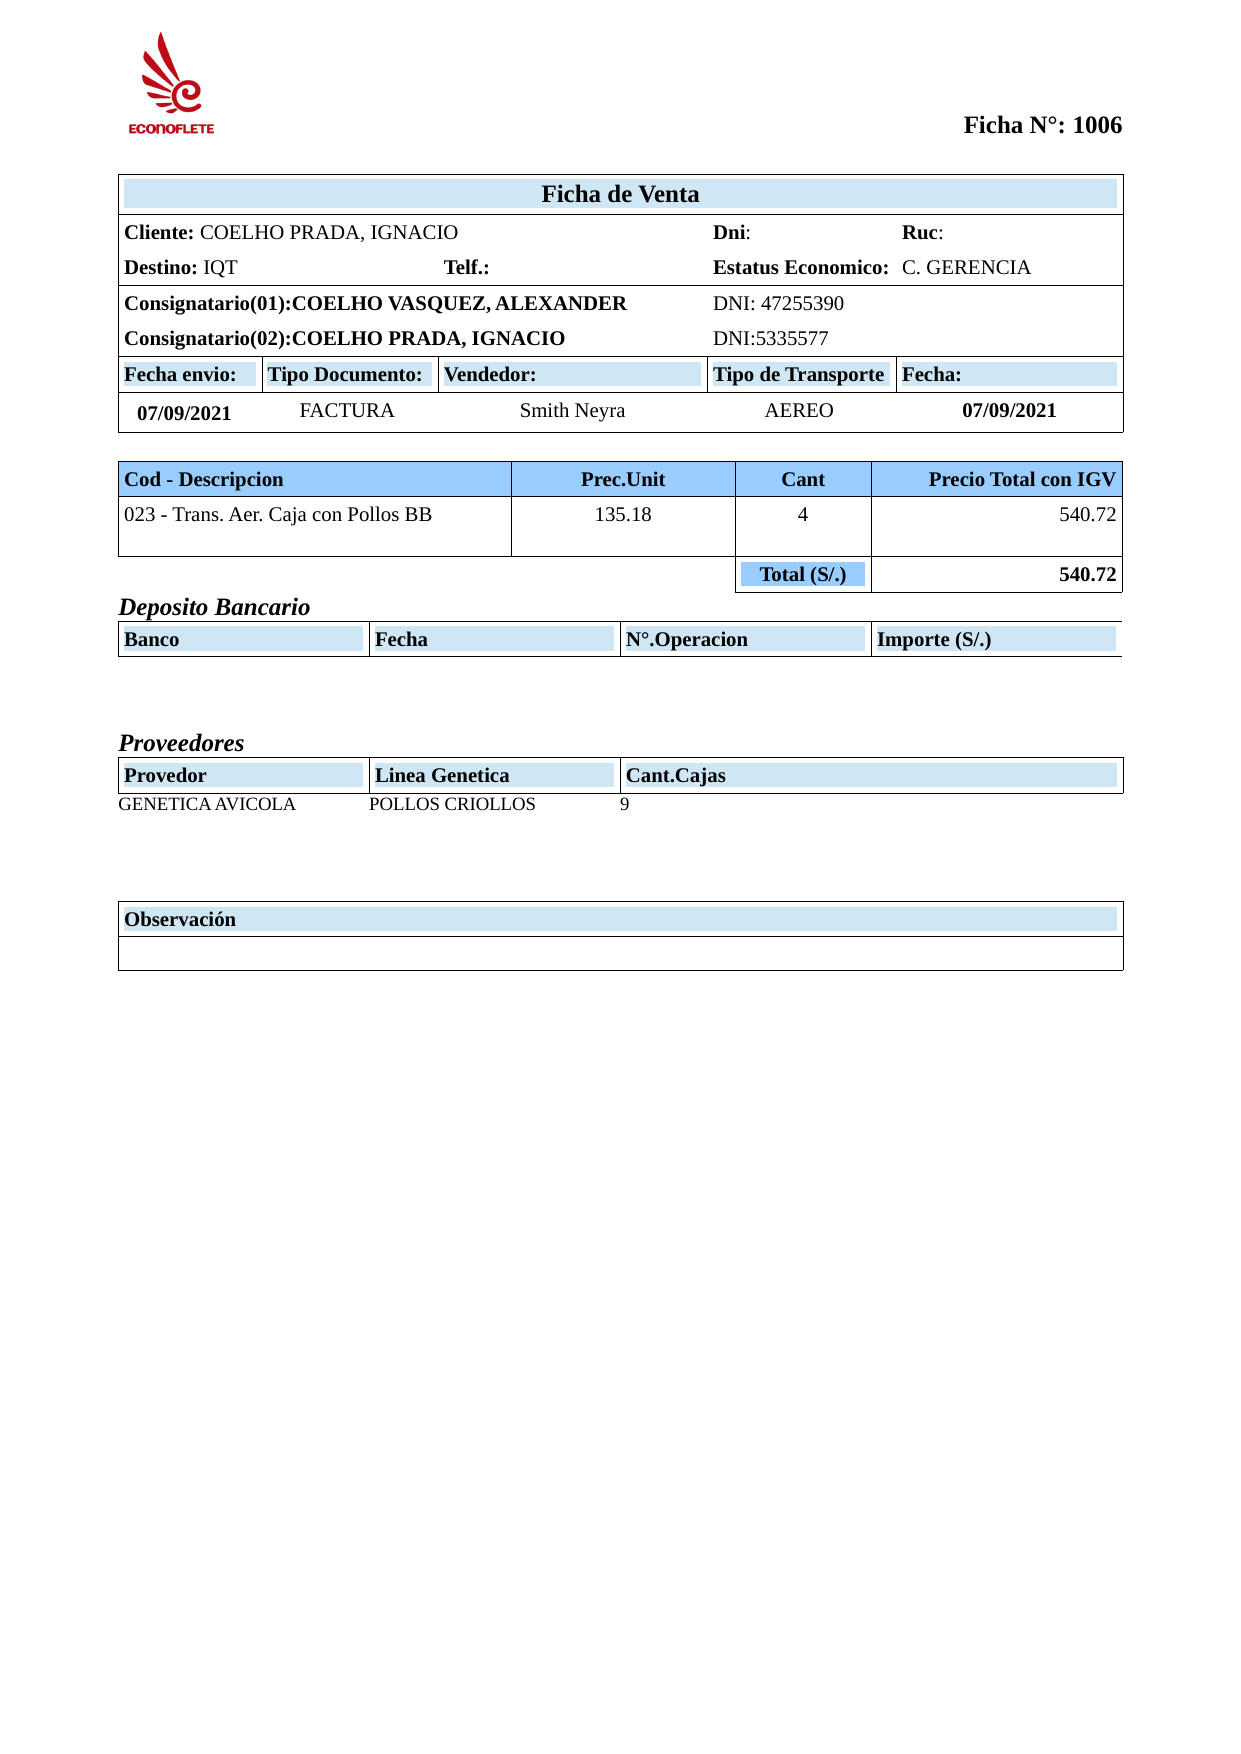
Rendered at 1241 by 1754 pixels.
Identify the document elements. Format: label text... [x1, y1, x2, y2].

table_cell Fecha: [897, 357, 1123, 392]
table_cell [118, 858, 369, 879]
table_cell 4 [736, 497, 871, 556]
table_header Banco [119, 622, 369, 656]
table_cell [369, 705, 620, 728]
table_cell 135.18 [512, 497, 735, 556]
table_cell FACTURA [262, 393, 438, 432]
table_cell [369, 836, 620, 858]
table_header Cant [736, 462, 871, 496]
table_cell [119, 937, 1123, 969]
table_cell [118, 836, 369, 858]
table_cell [871, 680, 1122, 704]
table_header Prec.Unit [512, 462, 735, 496]
table_cell [118, 557, 511, 592]
table_cell 07/09/2021 [119, 393, 262, 432]
table_cell Cliente: COELHO PRADA, IGNACIO [119, 215, 707, 249]
table_cell [118, 705, 369, 728]
text Deposito Bancario [118, 592, 1122, 621]
table_cell [118, 680, 369, 704]
table_cell Fecha envio: [119, 357, 262, 392]
table_cell 540.72 [872, 557, 1122, 592]
table_cell [620, 680, 871, 704]
table_cell 9 [620, 794, 1123, 814]
table_header N°.Operacion [621, 622, 871, 656]
table_header Fecha [370, 622, 620, 656]
table_cell [369, 657, 620, 680]
table_header Ficha de Venta [119, 175, 1123, 214]
table_cell Vendedor: [439, 357, 707, 392]
table_cell Consignatario(02):COELHO PRADA, IGNACIO [119, 321, 707, 356]
table_header Precio Total con IGV [872, 462, 1122, 496]
table_cell [620, 836, 1123, 858]
table_cell [620, 657, 871, 680]
table_cell 07/09/2021 [896, 393, 1123, 432]
table_cell Tipo Documento: [263, 357, 438, 392]
table_cell [118, 879, 369, 901]
table_cell [620, 879, 1123, 901]
table_cell Tipo de Transporte [708, 357, 896, 392]
table_cell 023 - Trans. Aer. Caja con Pollos BB [119, 497, 511, 556]
table_cell [620, 858, 1123, 879]
table_cell DNI:5335577 [707, 321, 1123, 356]
text Proveedores [118, 728, 1122, 757]
table_cell Ruc: [896, 215, 1123, 249]
table_cell [871, 705, 1122, 728]
table_cell POLLOS CRIOLLOS [369, 794, 620, 814]
picture [118, 31, 225, 134]
table_cell Total (S/.) [736, 557, 871, 592]
table_cell C. GERENCIA [896, 249, 1123, 285]
table_cell [118, 657, 369, 680]
table_cell Consignatario(01):COELHO VASQUEZ, ALEXANDER [119, 286, 707, 321]
table_cell [511, 557, 735, 592]
table_cell [369, 879, 620, 901]
table_header Cod - Descripcion [119, 462, 511, 496]
table_cell [620, 815, 1123, 836]
table_cell Destino: IQT [119, 249, 438, 285]
table_cell [369, 815, 620, 836]
table_cell Dni: [707, 215, 896, 249]
table_header Provedor [119, 758, 369, 793]
table_header Cant.Cajas [621, 758, 1123, 793]
table_cell [369, 680, 620, 704]
table_cell 540.72 [872, 497, 1122, 556]
table_cell [118, 815, 369, 836]
table_cell Telf.: [438, 249, 707, 285]
table_cell [620, 705, 871, 728]
table_cell [369, 858, 620, 879]
table_cell AEREO [707, 393, 896, 432]
table_cell Smith Neyra [438, 393, 707, 432]
table_header Observación [119, 902, 1123, 936]
table_cell Estatus Economico: [707, 249, 896, 285]
table_header Importe (S/.) [872, 622, 1122, 656]
table_header Linea Genetica [370, 758, 620, 793]
table_cell [871, 657, 1122, 680]
table_cell DNI: 47255390 [707, 286, 1123, 321]
table_cell GENETICA AVICOLA [118, 794, 369, 814]
